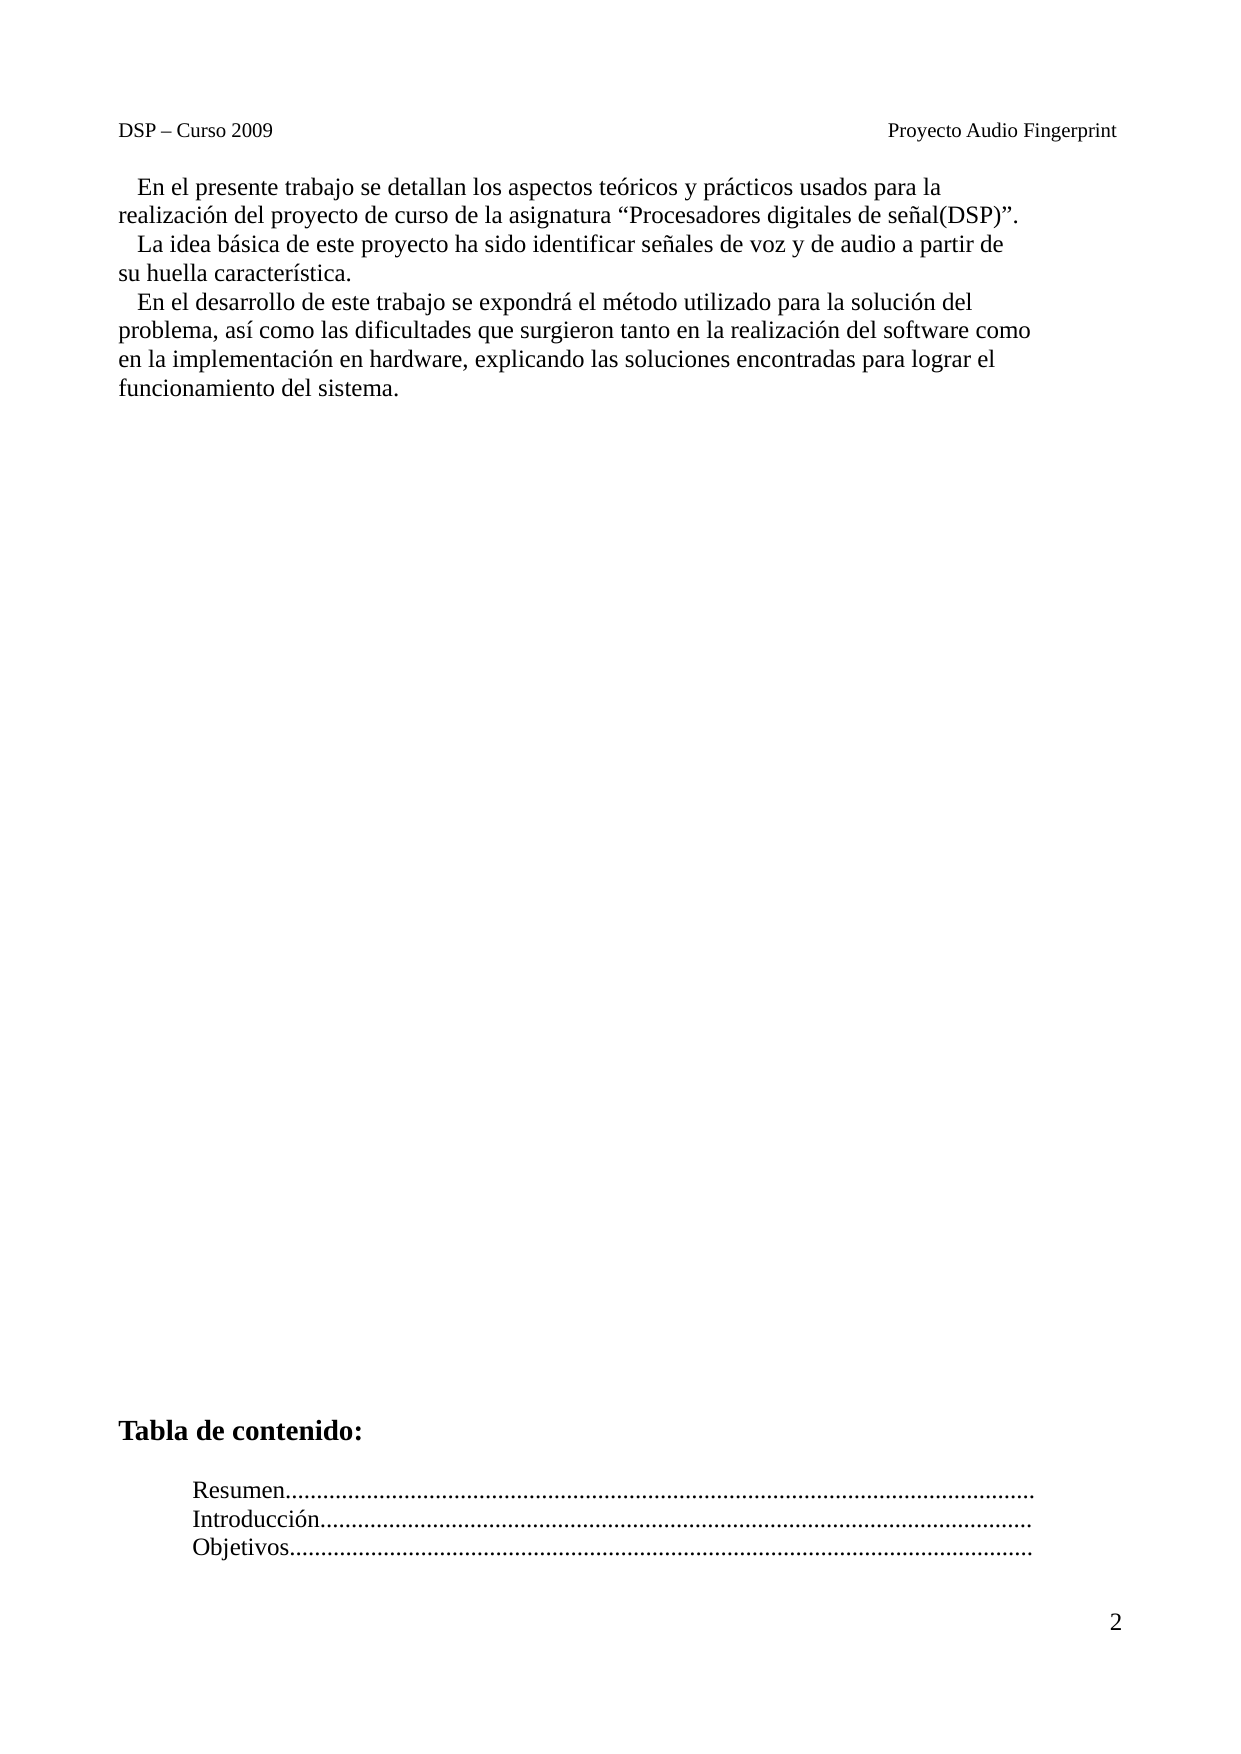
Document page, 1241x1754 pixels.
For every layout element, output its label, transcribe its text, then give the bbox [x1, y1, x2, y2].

text su huella característica. [118, 258, 1122, 287]
text Objetivos....................................................................................................................... [118, 1532, 1122, 1561]
text realización del proyecto de curso de la asignatura “Procesadores digitales de señal(DSP)”. [118, 200, 1122, 229]
text en la implementación en hardware, explicando las soluciones encontradas para lograr el [118, 344, 1122, 373]
text Tabla de contenido: [118, 1413, 1122, 1446]
text Resumen........................................................................................................................ [118, 1475, 1122, 1504]
text La idea básica de este proyecto ha sido identificar señales de voz y de audio a partir de [118, 229, 1122, 258]
text En el presente trabajo se detallan los aspectos teóricos y prácticos usados para la [118, 172, 1122, 200]
text funcionamiento del sistema. [118, 373, 1122, 402]
text Introducción.................................................................................................................. [118, 1504, 1122, 1532]
text problema, así como las dificultades que surgieron tanto en la realización del software como [118, 315, 1122, 344]
text En el desarrollo de este trabajo se expondrá el método utilizado para la solución del [118, 287, 1122, 315]
